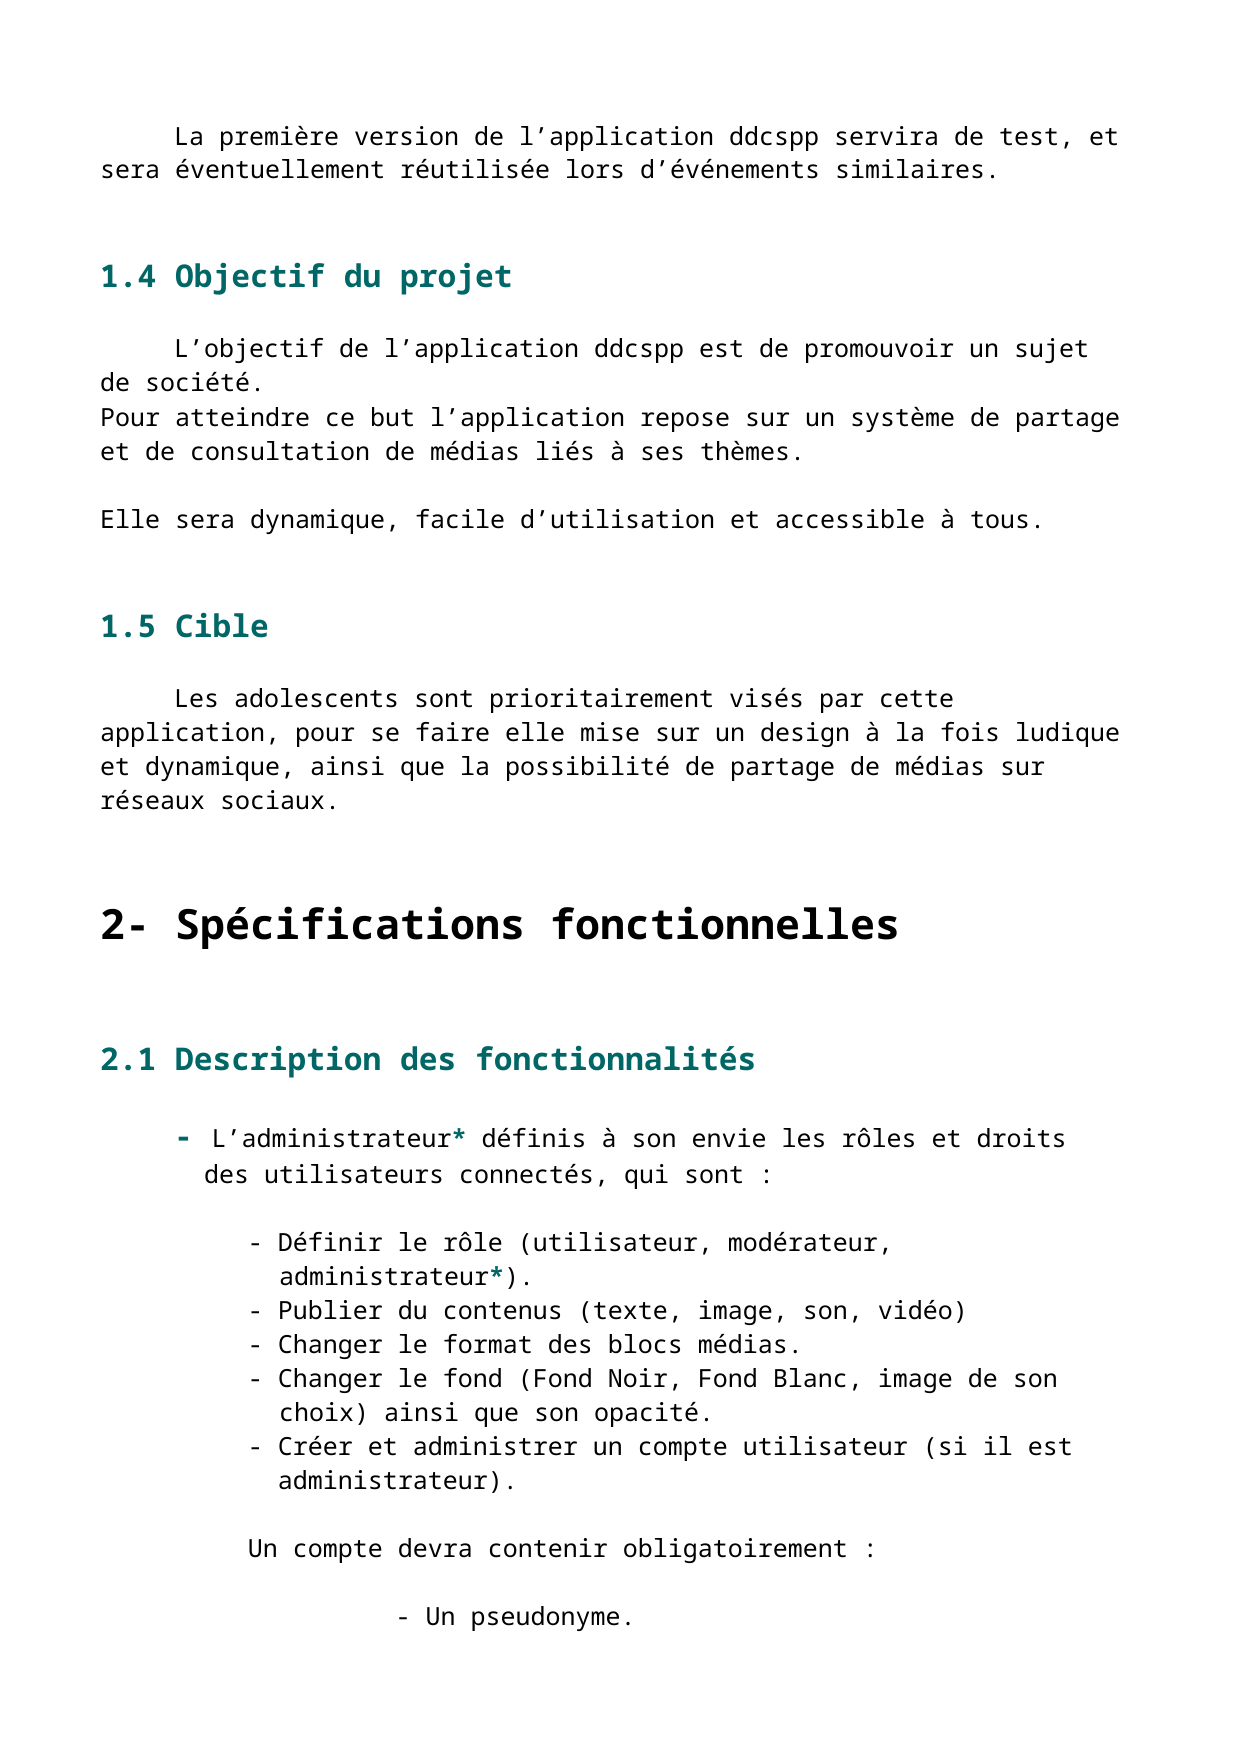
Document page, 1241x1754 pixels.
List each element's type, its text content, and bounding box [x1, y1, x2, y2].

text - Créer et administrer un compte utilisateur (si il est administrateur). [100, 1429, 1123, 1497]
text - Changer le format des blocs médias. [100, 1327, 1123, 1361]
text L’objectif de l’application ddcspp est de promouvoir un sujet de société. [100, 331, 1123, 399]
text Les adolescents sont prioritairement visés par cette application, pour se faire elle mise sur un design à la fois ludique et dynamique, ainsi que la possibilité de partage de médias sur réseaux sociaux. [100, 680, 1123, 816]
text - Publier du contenus (texte, image, son, vidéo) [100, 1292, 1123, 1327]
text 1.4 Objectif du projet [100, 254, 1123, 297]
text Elle sera dynamique, facile d’utilisation et accessible à tous. [100, 501, 1123, 535]
text Un compte devra contenir obligatoirement : [100, 1531, 1123, 1565]
text - Définir le rôle (utilisateur, modérateur, administrateur*). [100, 1224, 1123, 1292]
text 1.5 Cible [100, 603, 1123, 646]
text 2.1 Description des fonctionnalités [100, 1037, 1123, 1079]
text La première version de l’application ddcspp servira de test, et sera éventuellement réutilisée lors d’événements similaires. [100, 118, 1123, 186]
text - L’administrateur* définis à son envie les rôles et droits des utilisateurs connectés, qui sont : [100, 1114, 1123, 1190]
text - Changer le fond (Fond Noir, Fond Blanc, image de son choix) ainsi que son opacité. [100, 1361, 1123, 1429]
text 2- Spécifications fonctionnelles [100, 895, 1123, 952]
text - Un pseudonyme. [100, 1599, 1123, 1633]
text Pour atteindre ce but l’application repose sur un système de partage et de consultation de médias liés à ses thèmes. [100, 399, 1123, 467]
